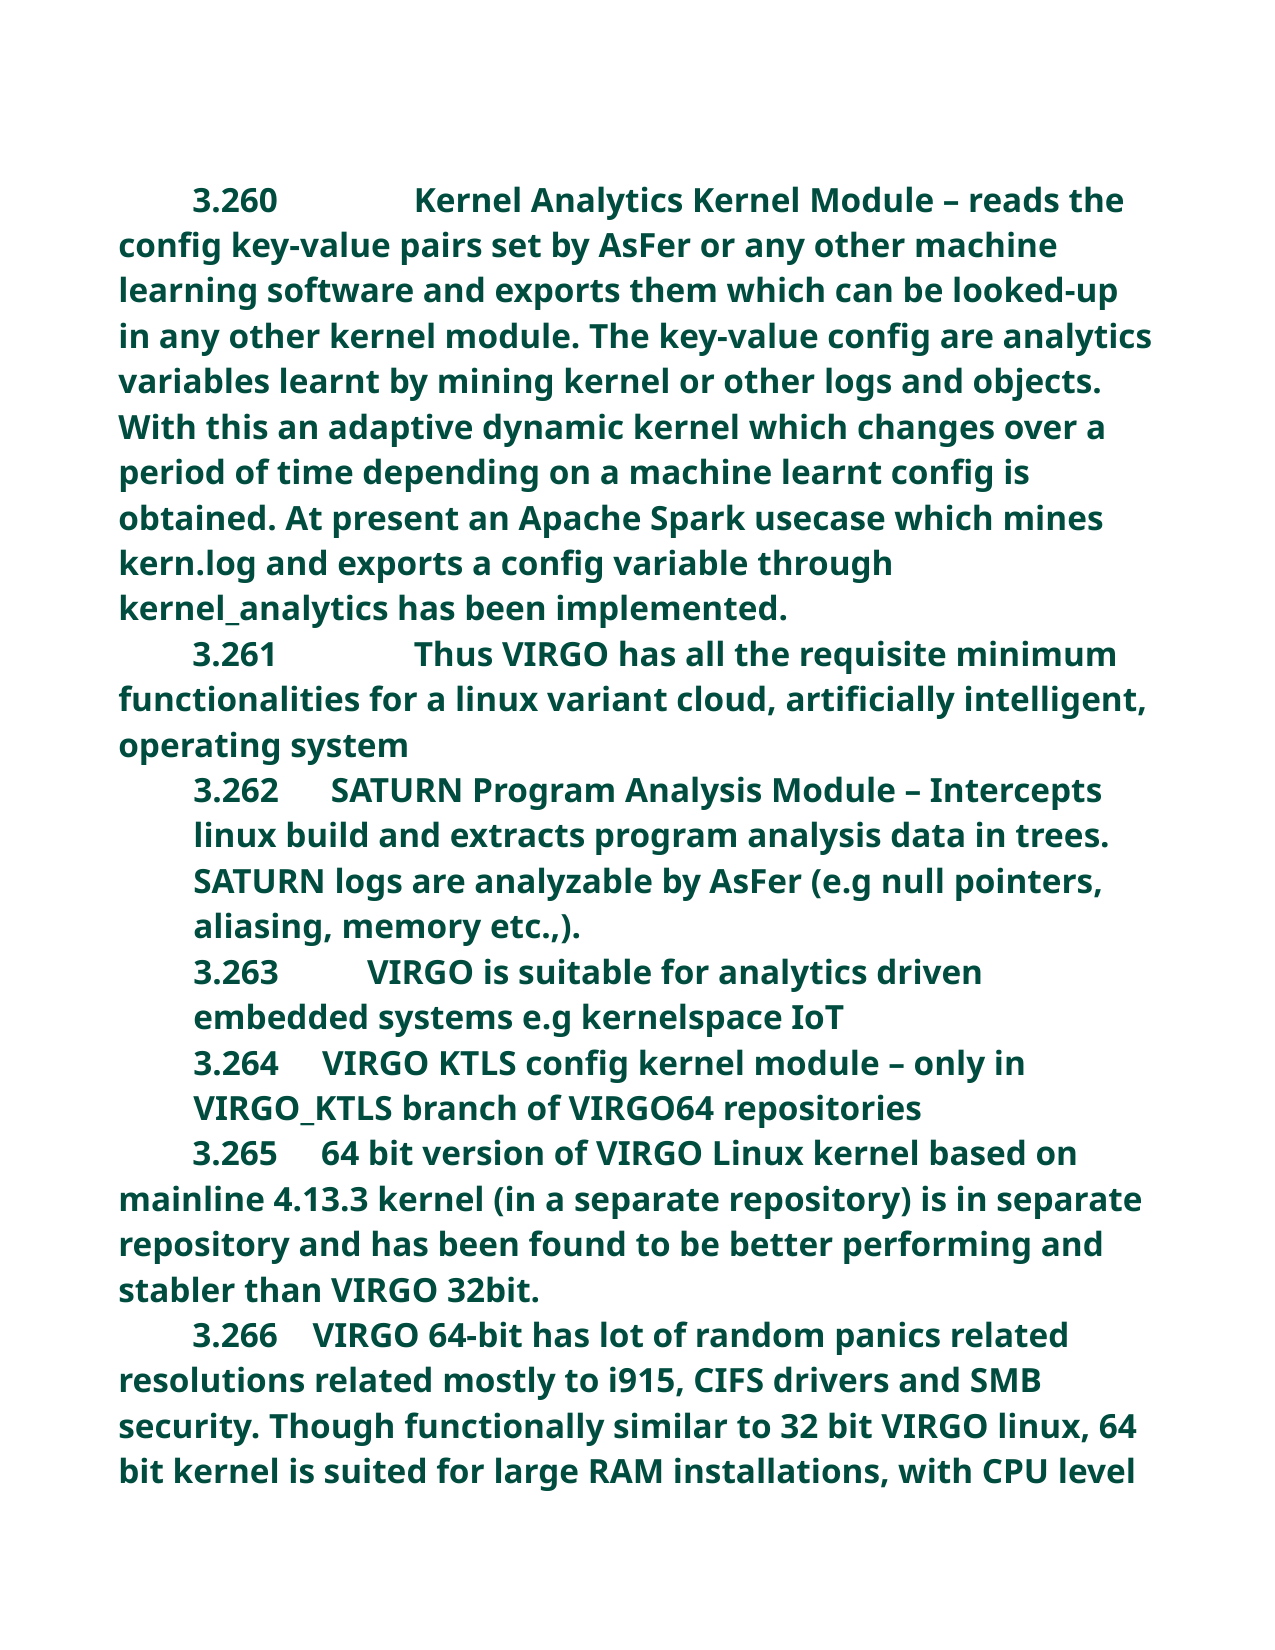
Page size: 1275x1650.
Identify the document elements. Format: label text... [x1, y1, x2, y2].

text 3.260 Kernel Analytics Kernel Module – reads the config key-value pairs set by AsFer or any other machine learning software and exports them which can be looked-up in any other kernel module. The key-value config are analytics variables learnt by mining kernel or other logs and objects. With this an adaptive dynamic kernel which changes over a period of time depending on a machine learnt config is obtained. At present an Apache Spark usecase which mines kern.log and exports a config variable through kernel_analytics has been implemented. [118, 176, 1157, 631]
text 3.265 64 bit version of VIRGO Linux kernel based on mainline 4.13.3 kernel (in a separate repository) is in separate repository and has been found to be better performing and stabler than VIRGO 32bit. [118, 1130, 1157, 1312]
text 3.266 VIRGO 64-bit has lot of random panics related resolutions related mostly to i915, CIFS drivers and SMB security. Though functionally similar to 32 bit VIRGO linux, 64 bit kernel is suited for large RAM installations, with CPU level [118, 1312, 1157, 1493]
list 3.263 VIRGO is suitable for analytics driven embedded systems e.g kernelspace IoT [156, 948, 1157, 1039]
text 3.261 Thus VIRGO has all the requisite minimum functionalities for a linux variant cloud, artificially intelligent, operating system [118, 631, 1157, 767]
list 3.262 SATURN Program Analysis Module – Intercepts linux build and extracts program analysis data in trees. SATURN logs are analyzable by AsFer (e.g null pointers, aliasing, memory etc.,). [156, 767, 1157, 948]
list 3.264 VIRGO KTLS config kernel module – only in VIRGO_KTLS branch of VIRGO64 repositories [156, 1039, 1157, 1130]
